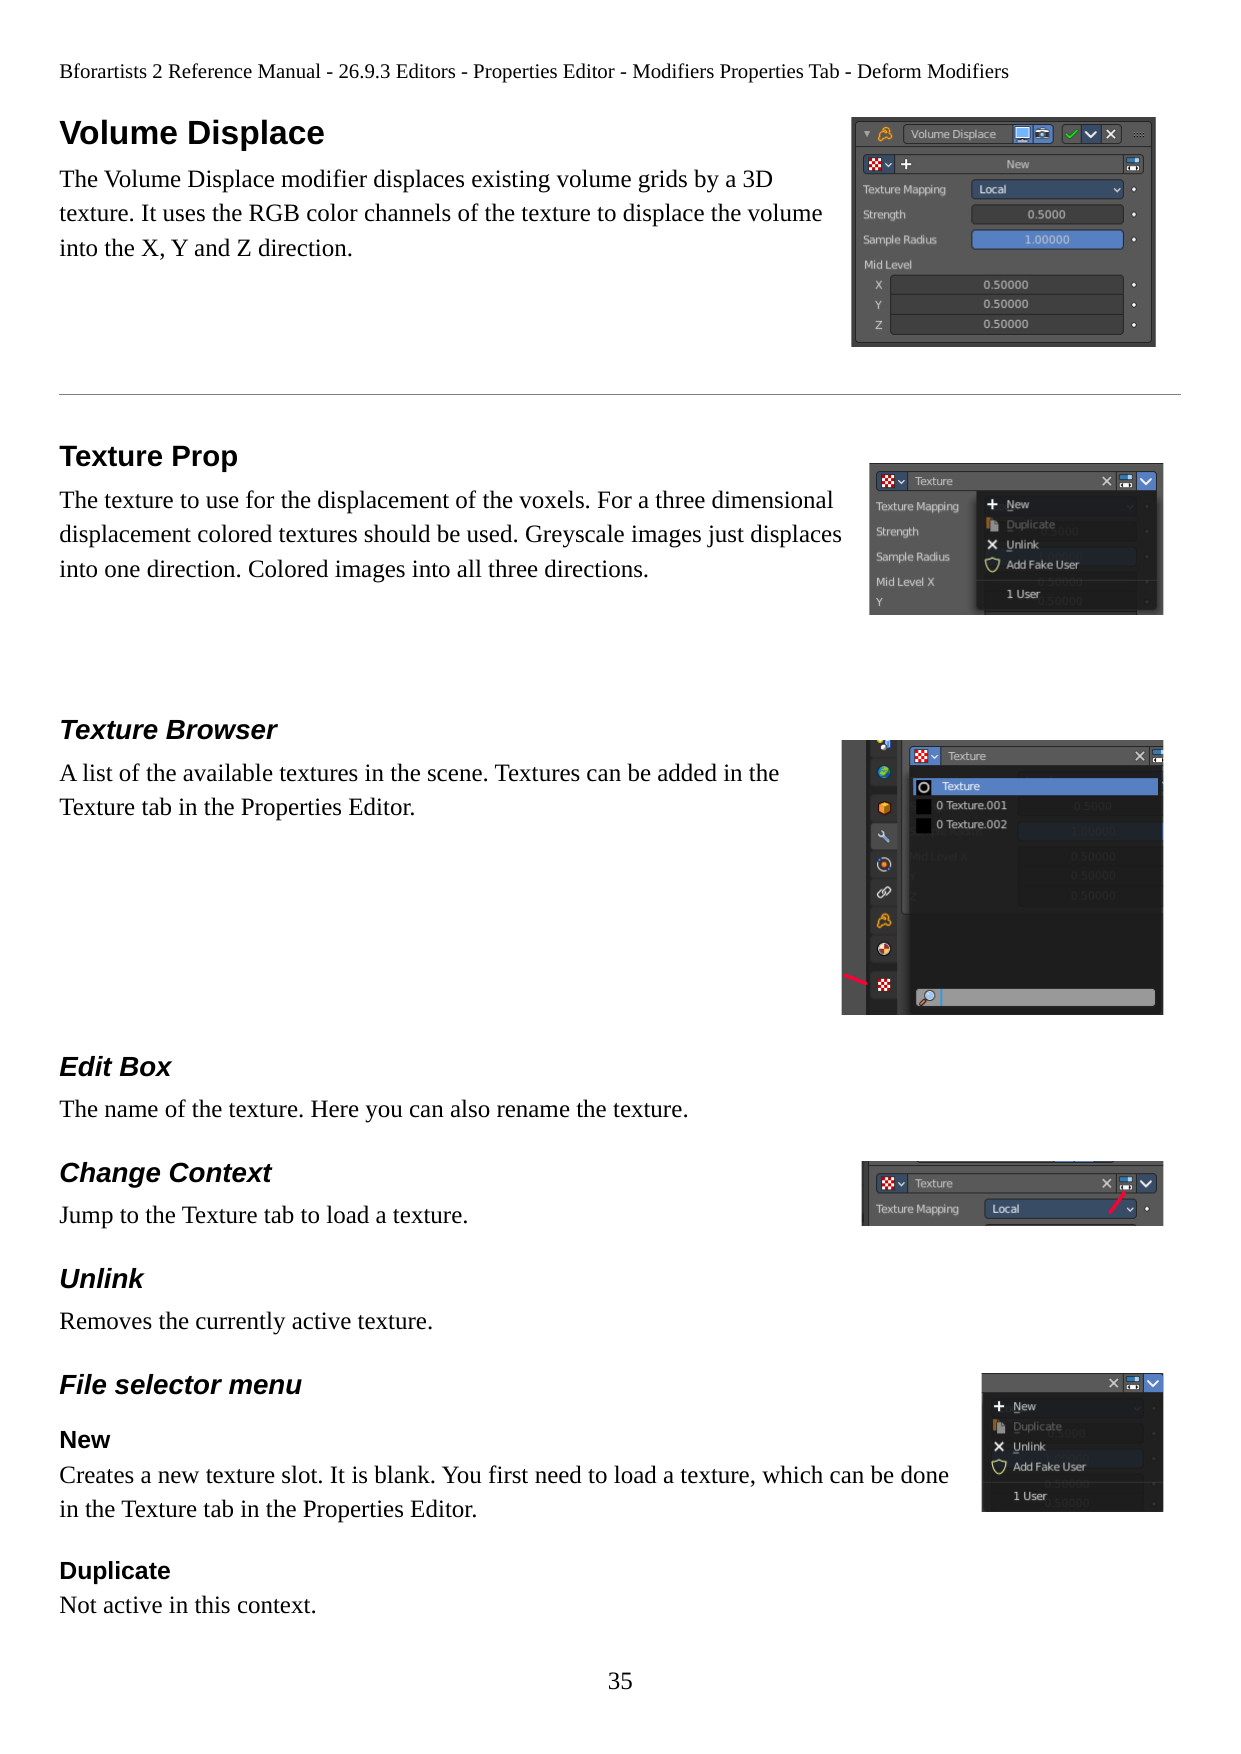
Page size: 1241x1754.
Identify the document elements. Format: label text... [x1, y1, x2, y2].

text The name of the texture. Here you can also rename the texture. [59, 1094, 1181, 1123]
subtitle File selector menu [59, 1368, 1181, 1400]
text Creates a new texture slot. It is blank. You first need to load a texture, which can be done in the Texture tab in the Properties Editor. [59, 1460, 1181, 1523]
subtitle New [59, 1425, 981, 1453]
text The texture to use for the displacement of the voxels. For a three dimensional displacement colored textures should be used. Greyscale images just displaces into one direction. Colored images into all three directions. [59, 485, 869, 583]
subtitle Unlink [59, 1262, 1181, 1294]
text A list of the available textures in the scene. Textures can be added in the Texture tab in the Properties Editor. [59, 758, 841, 821]
picture [851, 117, 1156, 347]
subtitle Texture Browser [59, 713, 1181, 745]
picture [841, 740, 1164, 1015]
subtitle Change Context [59, 1156, 1181, 1188]
picture [861, 1161, 1164, 1226]
picture [981, 1373, 1164, 1512]
subtitle Volume Displace [59, 113, 1181, 151]
text Not active in this context. [59, 1591, 1181, 1619]
subtitle Texture Prop [59, 439, 1181, 472]
text The Volume Displace modifier displaces existing volume grids by a 3D texture. It uses the RGB color channels of the texture to displace the volume into the X, Y and Z direction. [59, 164, 851, 261]
subtitle Edit Box [59, 1050, 1181, 1082]
text Jump to the Texture tab to load a texture. [59, 1201, 1181, 1229]
picture [869, 463, 1164, 615]
subtitle Duplicate [59, 1556, 1181, 1584]
text Removes the currently active texture. [59, 1306, 1181, 1335]
subtitle [1164, 1425, 1181, 1453]
